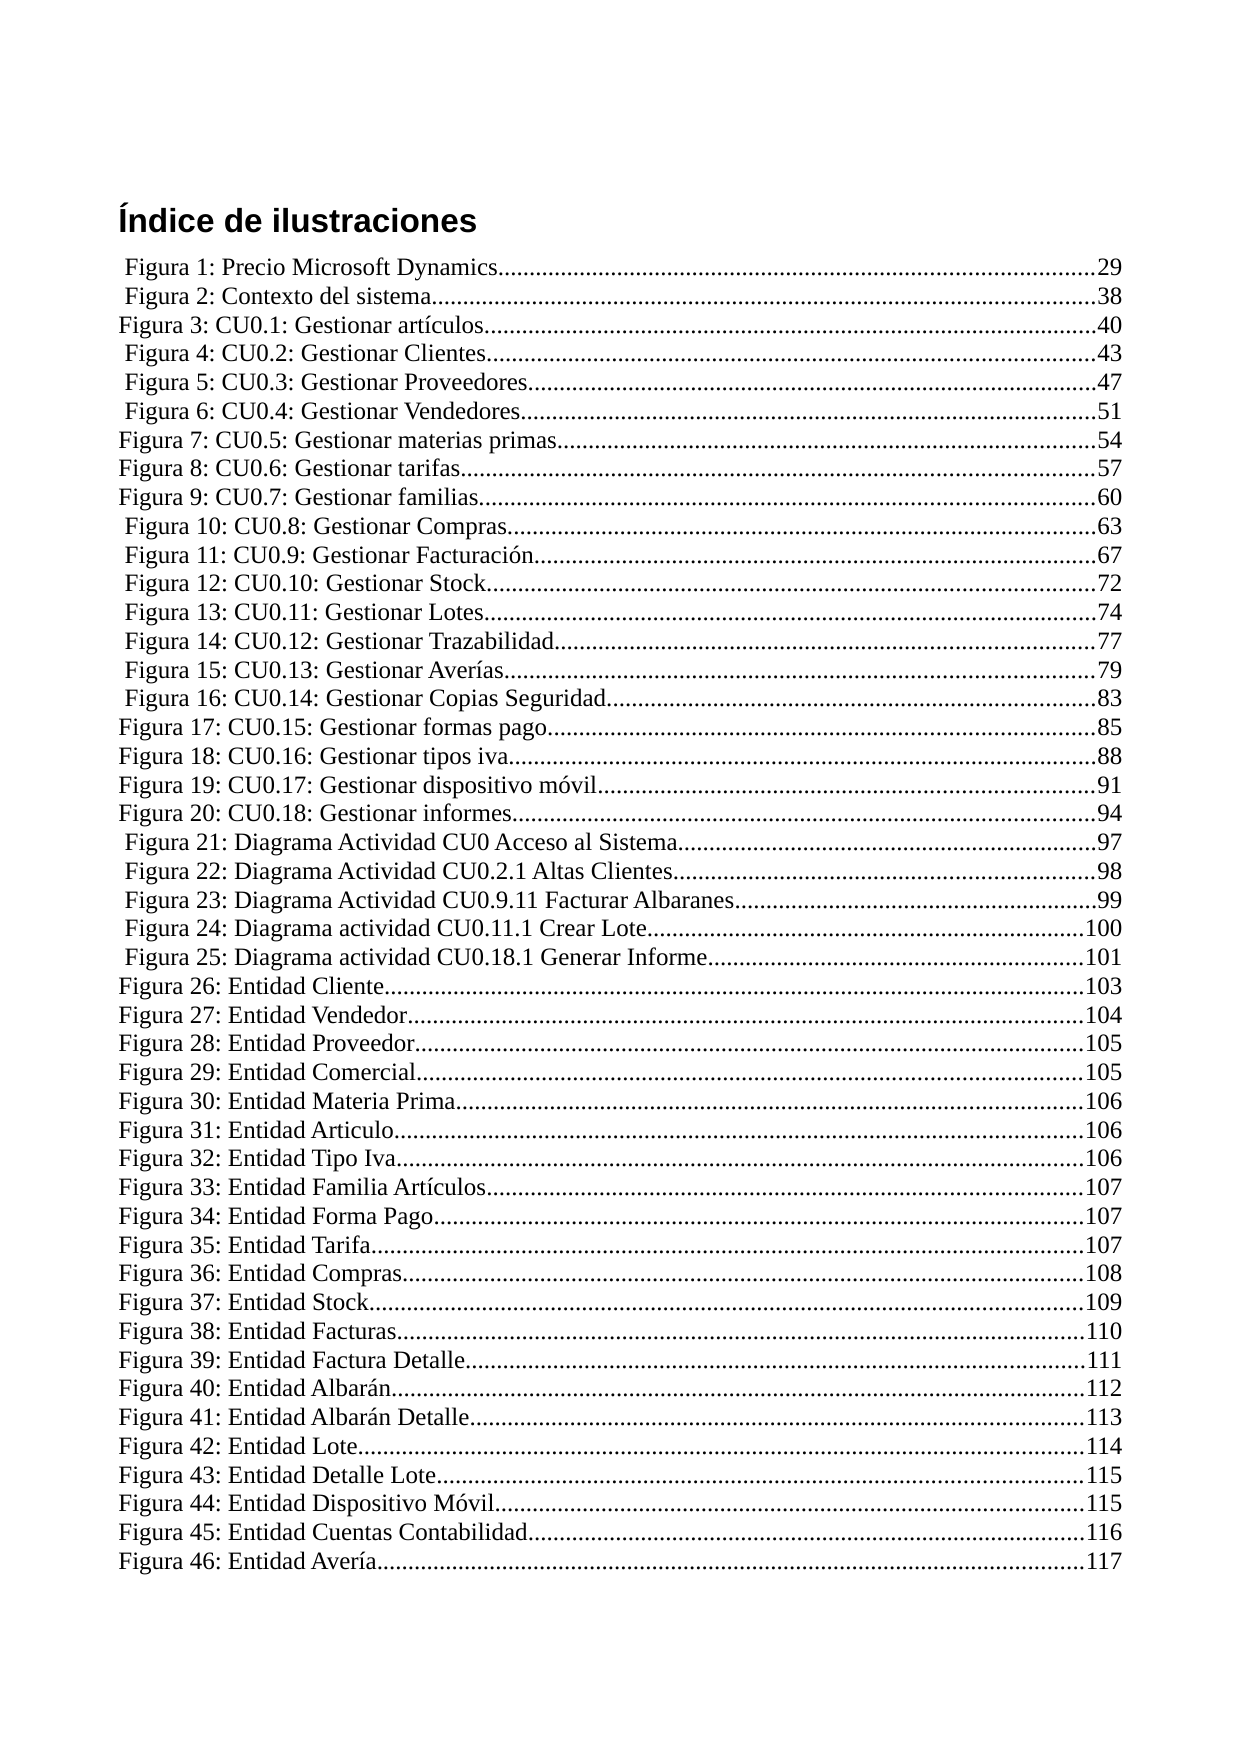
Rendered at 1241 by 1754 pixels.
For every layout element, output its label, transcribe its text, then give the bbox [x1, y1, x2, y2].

text Figura 21: Diagrama Actividad CU0 Acceso al Sistema 97 [118, 827, 1122, 856]
text Figura 11: CU0.9: Gestionar Facturación. 67 [118, 540, 1122, 568]
text Figura 12: CU0.10: Gestionar Stock. 72 [118, 568, 1122, 597]
text Figura 41: Entidad Albarán Detalle 113 [118, 1402, 1122, 1431]
text Figura 44: Entidad Dispositivo Móvil 115 [118, 1488, 1122, 1517]
text Figura 20: CU0.18: Gestionar informes. 94 [118, 798, 1122, 827]
text Figura 34: Entidad Forma Pago 107 [118, 1201, 1122, 1230]
text Figura 39: Entidad Factura Detalle 111 [118, 1345, 1122, 1373]
text Figura 22: Diagrama Actividad CU0.2.1 Altas Clientes 98 [118, 856, 1122, 885]
text Figura 42: Entidad Lote 114 [118, 1431, 1122, 1460]
text Figura 10: CU0.8: Gestionar Compras. 63 [118, 511, 1122, 540]
text Figura 14: CU0.12: Gestionar Trazabilidad. 77 [118, 626, 1122, 655]
text Figura 13: CU0.11: Gestionar Lotes. 74 [118, 597, 1122, 626]
text Figura 46: Entidad Avería. 117 [118, 1546, 1122, 1575]
text Figura 32: Entidad Tipo Iva 106 [118, 1143, 1122, 1172]
text Figura 15: CU0.13: Gestionar Averías. 79 [118, 655, 1122, 683]
text Figura 1: Precio Microsoft Dynamics. 29 [118, 252, 1122, 281]
text Figura 4: CU0.2: Gestionar Clientes. 43 [118, 338, 1122, 367]
text Figura 18: CU0.16: Gestionar tipos iva. 88 [118, 741, 1122, 770]
text Figura 38: Entidad Facturas 110 [118, 1316, 1122, 1345]
text Figura 5: CU0.3: Gestionar Proveedores. 47 [118, 367, 1122, 396]
subtitle Índice de ilustraciones [118, 201, 1122, 240]
text Figura 9: CU0.7: Gestionar familias. 60 [118, 482, 1122, 511]
text Figura 23: Diagrama Actividad CU0.9.11 Facturar Albaranes 99 [118, 885, 1122, 913]
text Figura 45: Entidad Cuentas Contabilidad 116 [118, 1517, 1122, 1546]
text Figura 3: CU0.1: Gestionar artículos. 40 [118, 310, 1122, 338]
text Figura 43: Entidad Detalle Lote 115 [118, 1460, 1122, 1488]
text Figura 26: Entidad Cliente 103 [118, 971, 1122, 1000]
text Figura 6: CU0.4: Gestionar Vendedores. 51 [118, 396, 1122, 425]
text Figura 31: Entidad Articulo 106 [118, 1115, 1122, 1143]
text Figura 28: Entidad Proveedor 105 [118, 1028, 1122, 1057]
text Figura 35: Entidad Tarifa 107 [118, 1230, 1122, 1258]
text Figura 19: CU0.17: Gestionar dispositivo móvil. 91 [118, 770, 1122, 798]
text Figura 30: Entidad Materia Prima 106 [118, 1086, 1122, 1115]
text Figura 17: CU0.15: Gestionar formas pago. 85 [118, 712, 1122, 741]
text Figura 29: Entidad Comercial 105 [118, 1057, 1122, 1086]
text Figura 40: Entidad Albarán 112 [118, 1373, 1122, 1402]
text Figura 33: Entidad Familia Artículos 107 [118, 1172, 1122, 1201]
text Figura 8: CU0.6: Gestionar tarifas. 57 [118, 453, 1122, 482]
text Figura 25: Diagrama actividad CU0.18.1 Generar Informe 101 [118, 942, 1122, 971]
text Figura 7: CU0.5: Gestionar materias primas. 54 [118, 425, 1122, 453]
text Figura 16: CU0.14: Gestionar Copias Seguridad. 83 [118, 683, 1122, 712]
text Figura 24: Diagrama actividad CU0.11.1 Crear Lote 100 [118, 913, 1122, 942]
text Figura 36: Entidad Compras 108 [118, 1258, 1122, 1287]
text Figura 37: Entidad Stock 109 [118, 1287, 1122, 1316]
text Figura 27: Entidad Vendedor 104 [118, 1000, 1122, 1028]
text Figura 2: Contexto del sistema. 38 [118, 281, 1122, 310]
